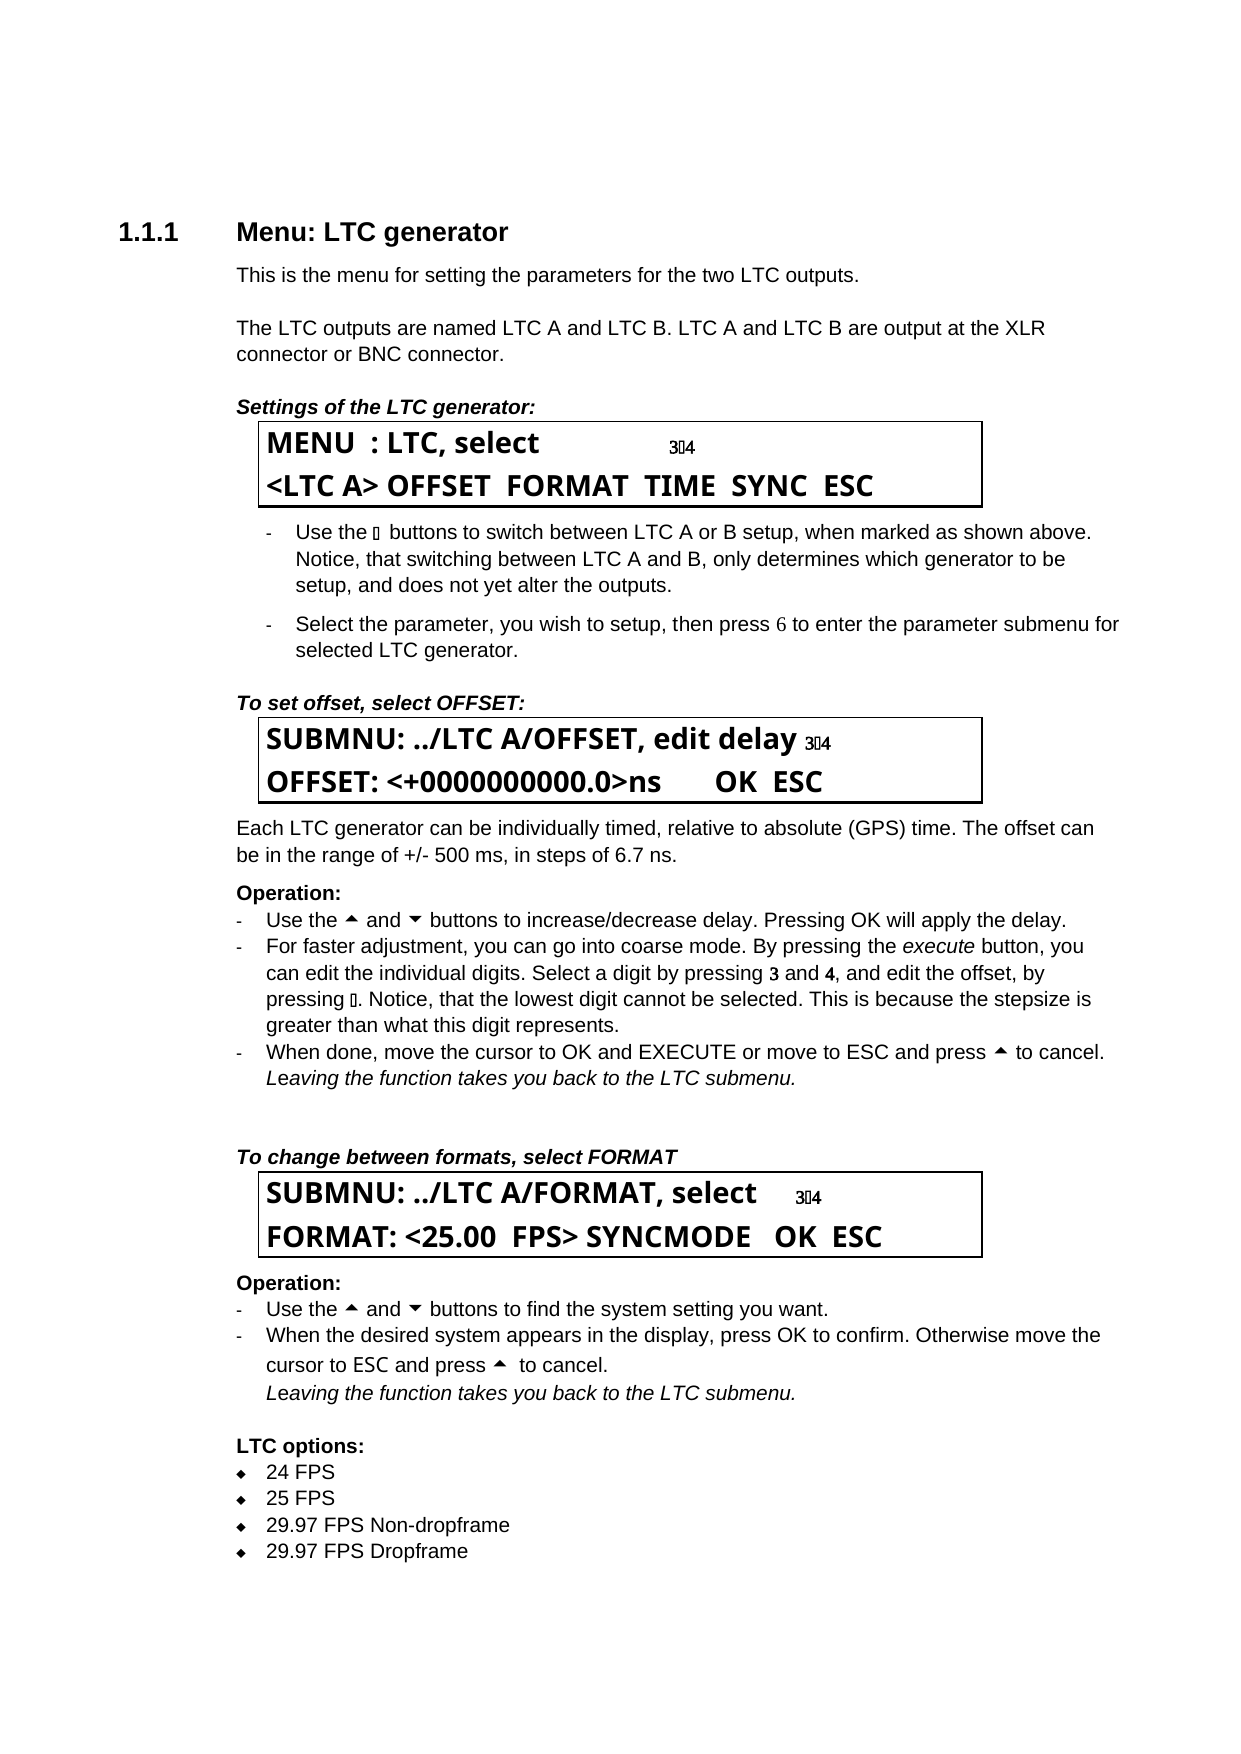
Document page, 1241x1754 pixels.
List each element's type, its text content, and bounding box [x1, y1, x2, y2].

text To change between formats, select FORMAT [236, 1145, 1122, 1169]
list Use the  buttons to switch between LTC A or B setup, when marked as shown above. Notice, that switching between LTC A and B, only determines which generator to be setup, and does not yet alter the outputs. [266, 520, 1122, 597]
list Use the  and  buttons to increase/decrease delay. Pressing OK will apply the delay. [236, 908, 1122, 932]
list When the desired system appears in the display, press OK to confirm. Otherwise move the cursor to ESC and press  to cancel. Leaving the function takes you back to the LTC submenu. [236, 1323, 1122, 1405]
list When done, move the cursor to OK and EXECUTE or move to ESC and press  to cancel. Leaving the function takes you back to the LTC submenu. [236, 1039, 1122, 1090]
table_header SUBMNU: ../LTC A/OFFSET, edit delay  OFFSET: <+0000000000.0>ns OK ESC [259, 718, 981, 801]
text Each LTC generator can be individually timed, relative to absolute (GPS) time. The offset can be in the range of +/- 500 ms, in steps of 6.7 ns. [236, 816, 1122, 866]
text Operation: [236, 1270, 1122, 1294]
text To set offset, select OFFSET: [236, 691, 1122, 715]
list Use the  and  buttons to find the system setting you want. [236, 1297, 1122, 1321]
subtitle Menu: LTC generator [118, 216, 1122, 247]
list 29.97 FPS Non-dropframe [236, 1512, 1122, 1536]
table_header MENU : LTC, select  <LTC A> OFFSET FORMAT TIME SYNC ESC [259, 422, 981, 505]
text This is the menu for setting the parameters for the two LTC outputs. [236, 263, 1122, 287]
list 24 FPS [236, 1460, 1122, 1484]
text Operation: [236, 881, 1122, 905]
text LTC options: [236, 1433, 1122, 1457]
text The LTC outputs are named LTC A and LTC B. LTC A and LTC B are output at the XLR connector or BNC connector. [236, 316, 1122, 366]
list 29.97 FPS Dropframe [236, 1539, 1122, 1563]
text Settings of the LTC generator: [236, 395, 1122, 419]
list Select the parameter, you wish to setup, then press  to enter the parameter submenu for selected LTC generator. [266, 612, 1122, 662]
list 25 FPS [236, 1486, 1122, 1510]
table_header SUBMNU: ../LTC A/FORMAT, select  FORMAT: <25.00 FPS> SYNCMODE OK ESC [259, 1173, 981, 1256]
list For faster adjustment, you can go into coarse mode. By pressing the execute button, you can edit the individual digits. Select a digit by pressing  and , and edit the offset, by pressing . Notice, that the lowest digit cannot be selected. This is because the stepsize is greater than what this digit represents. [236, 934, 1122, 1037]
